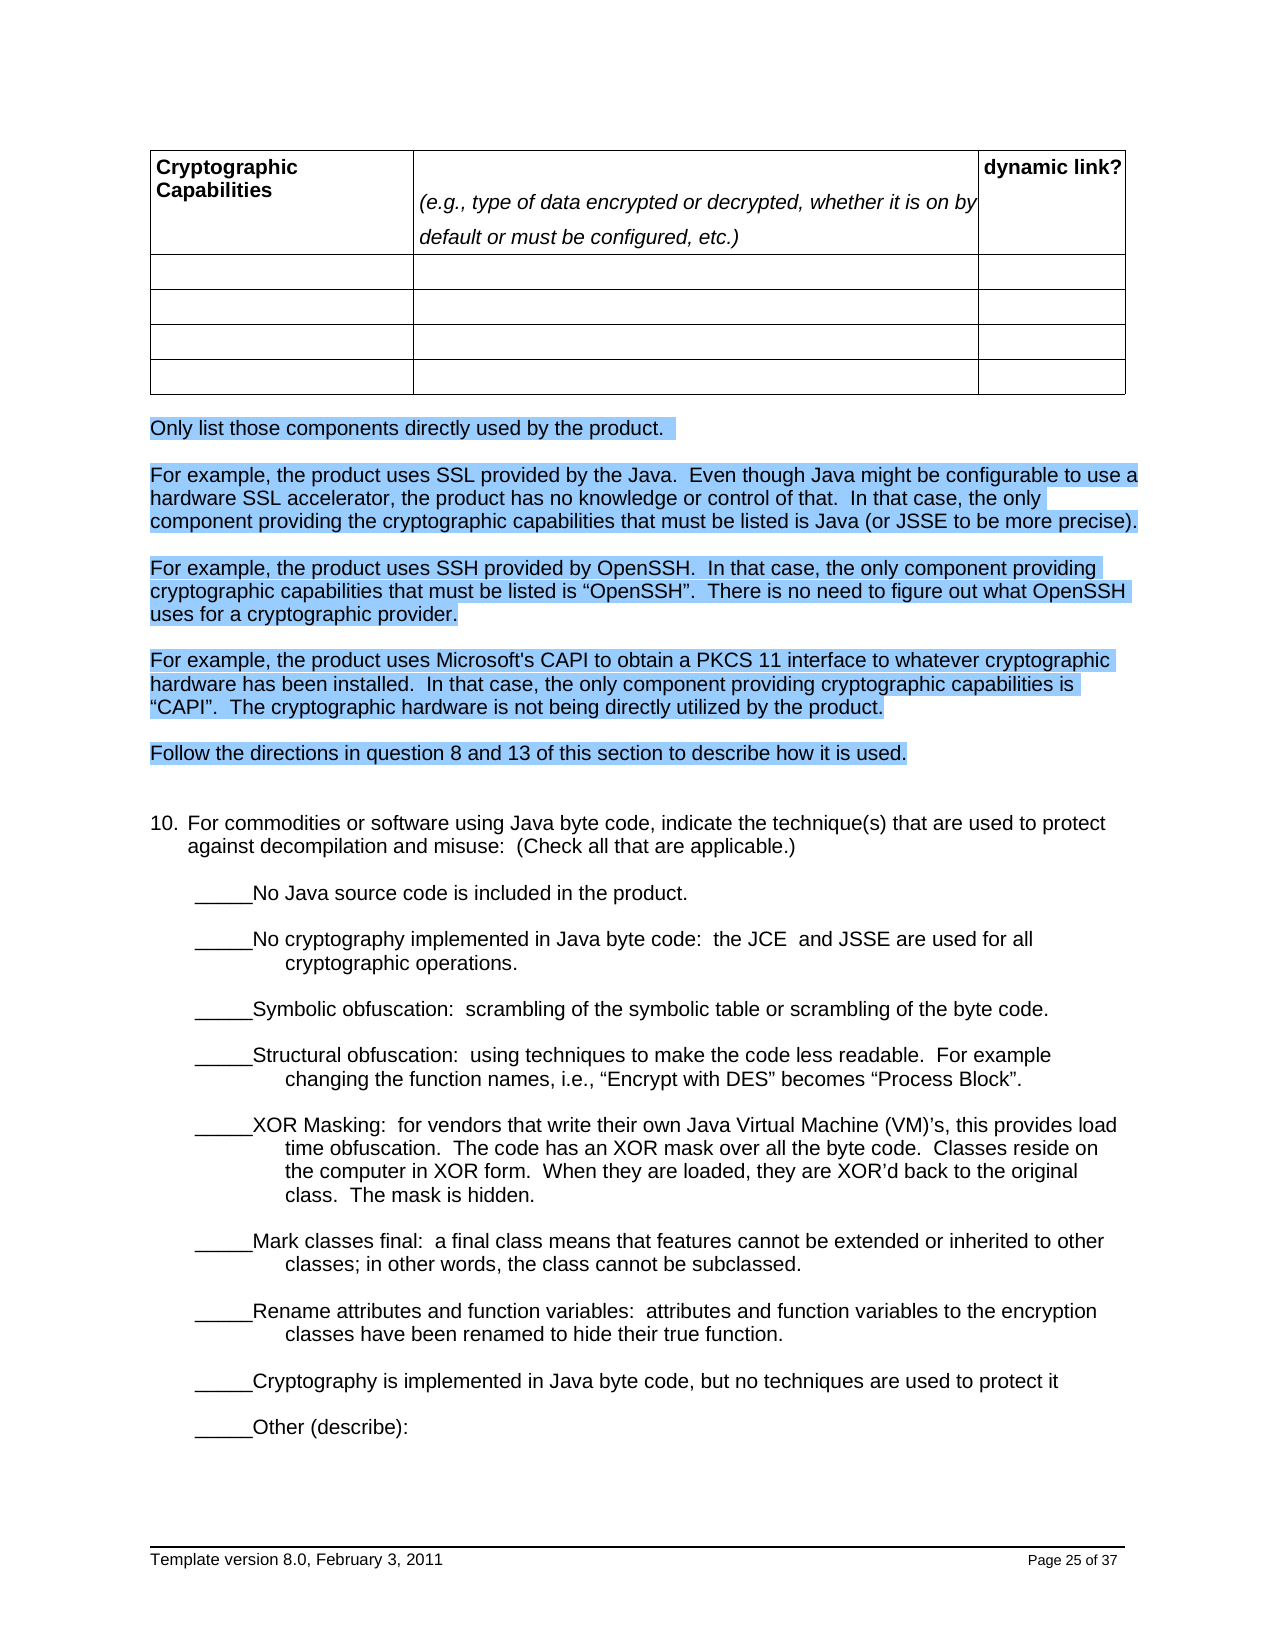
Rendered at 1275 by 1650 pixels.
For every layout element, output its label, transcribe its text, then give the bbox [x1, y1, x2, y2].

table_cell [414, 325, 978, 359]
table_cell [151, 360, 413, 394]
table_cell [151, 325, 413, 359]
table_cell [979, 360, 1125, 394]
table_header (e.g., type of data encrypted or decrypted, whether it is on by default or must be configured, etc.) [414, 151, 978, 254]
text _____Rename attributes and function variables: attributes and function variables to the encryption [150, 1299, 1125, 1323]
table_cell [979, 290, 1125, 324]
table_header Cryptographic Capabilities [151, 151, 413, 254]
text cryptographic operations. [150, 951, 1125, 974]
text Only list those components directly used by the product. [150, 417, 1140, 440]
text Follow the directions in question 8 and 13 of this section to describe how it is used. [150, 742, 1140, 765]
text For example, the product uses SSH provided by OpenSSH. In that case, the only component providing cryptographic capabilities that must be listed is “OpenSSH”. There is no need to figure out what OpenSSH uses for a cryptographic provider. [150, 556, 1140, 626]
text _____Cryptography is implemented in Java byte code, but no techniques are used to protect it [150, 1369, 1125, 1392]
text _____Other (describe): [195, 1416, 1125, 1439]
text class. The mask is hidden. [150, 1183, 1125, 1207]
table_cell [151, 290, 413, 324]
text time obfuscation. The code has an XOR mask over all the byte code. Classes reside on [150, 1137, 1125, 1160]
text the computer in XOR form. When they are loaded, they are XOR’d back to the original [150, 1160, 1125, 1183]
table_cell [414, 255, 978, 289]
text _____Mark classes final: a final class means that features cannot be extended or inherited to other [150, 1230, 1125, 1253]
table_cell [979, 255, 1125, 289]
list For commodities or software using Java byte code, indicate the technique(s) that are used to protect against decompilation and misuse: (Check all that are applicable.) [150, 812, 1125, 858]
table_header dynamic link? [979, 151, 1125, 254]
table_cell [414, 360, 978, 394]
text _____No Java source code is included in the product. [150, 881, 1125, 905]
text _____XOR Masking: for vendors that write their own Java Virtual Machine (VM)’s, this provides load [150, 1114, 1125, 1137]
text _____Symbolic obfuscation: scrambling of the symbolic table or scrambling of the byte code. [150, 998, 1125, 1021]
text classes have been renamed to hide their true function. [150, 1323, 1125, 1346]
text _____Structural obfuscation: using techniques to make the code less readable. For example [150, 1044, 1125, 1067]
table_cell [414, 290, 978, 324]
text changing the function names, i.e., “Encrypt with DES” becomes “Process Block”. [150, 1067, 1125, 1091]
text classes; in other words, the class cannot be subclassed. [150, 1253, 1125, 1276]
table_cell [151, 255, 413, 289]
text For example, the product uses Microsoft's CAPI to obtain a PKCS 11 interface to whatever cryptographic hardware has been installed. In that case, the only component providing cryptographic capabilities is “CAPI”. The cryptographic hardware is not being directly utilized by the product. [150, 649, 1140, 719]
text _____No cryptography implemented in Java byte code: the JCE and JSSE are used for all [150, 928, 1125, 951]
table_cell [979, 325, 1125, 359]
text For example, the product uses SSL provided by the Java. Even though Java might be configurable to use a hardware SSL accelerator, the product has no knowledge or control of that. In that case, the only component providing the cryptographic capabilities that must be listed is Java (or JSSE to be more precise). [150, 463, 1140, 533]
